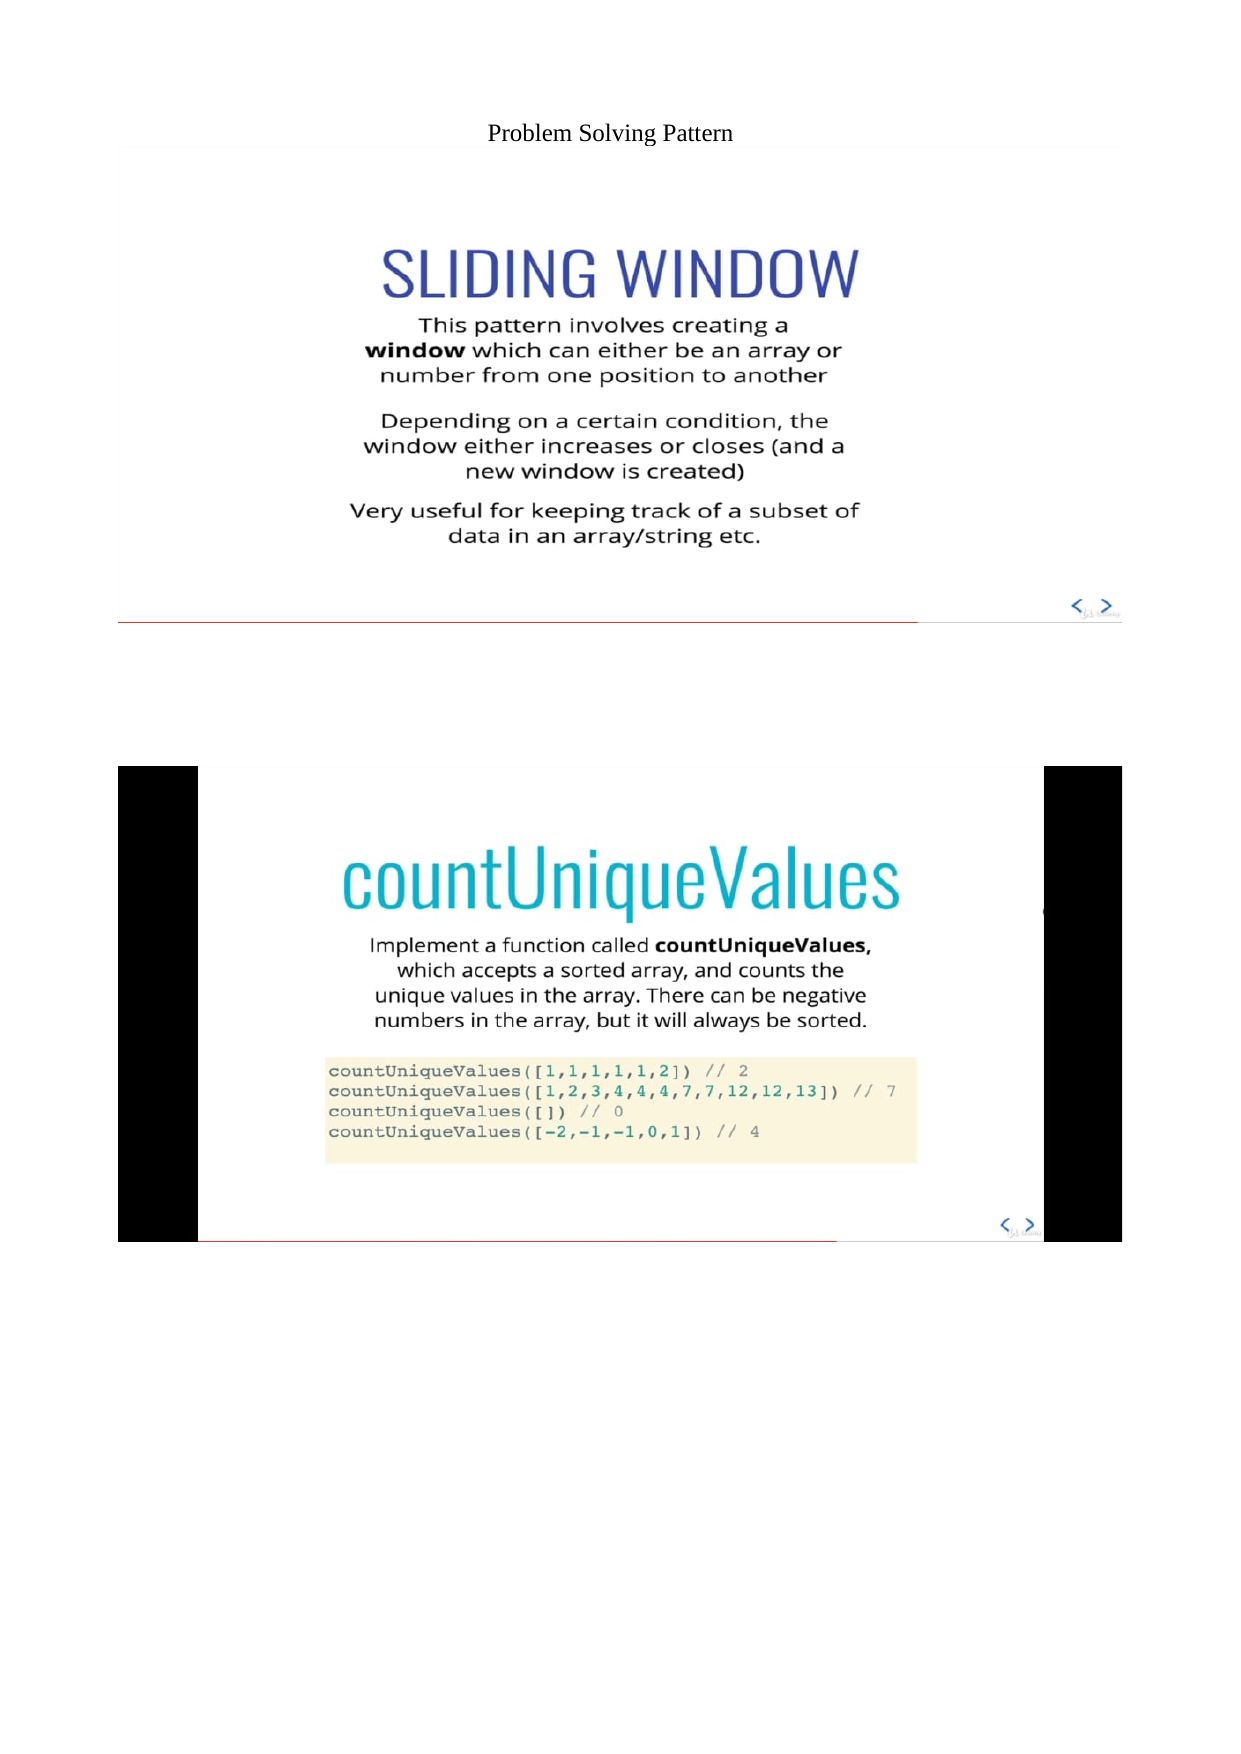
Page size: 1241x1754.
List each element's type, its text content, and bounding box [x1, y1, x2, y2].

picture [118, 766, 1123, 1242]
picture [118, 146, 1123, 623]
text Problem Solving Pattern [118, 118, 1122, 146]
